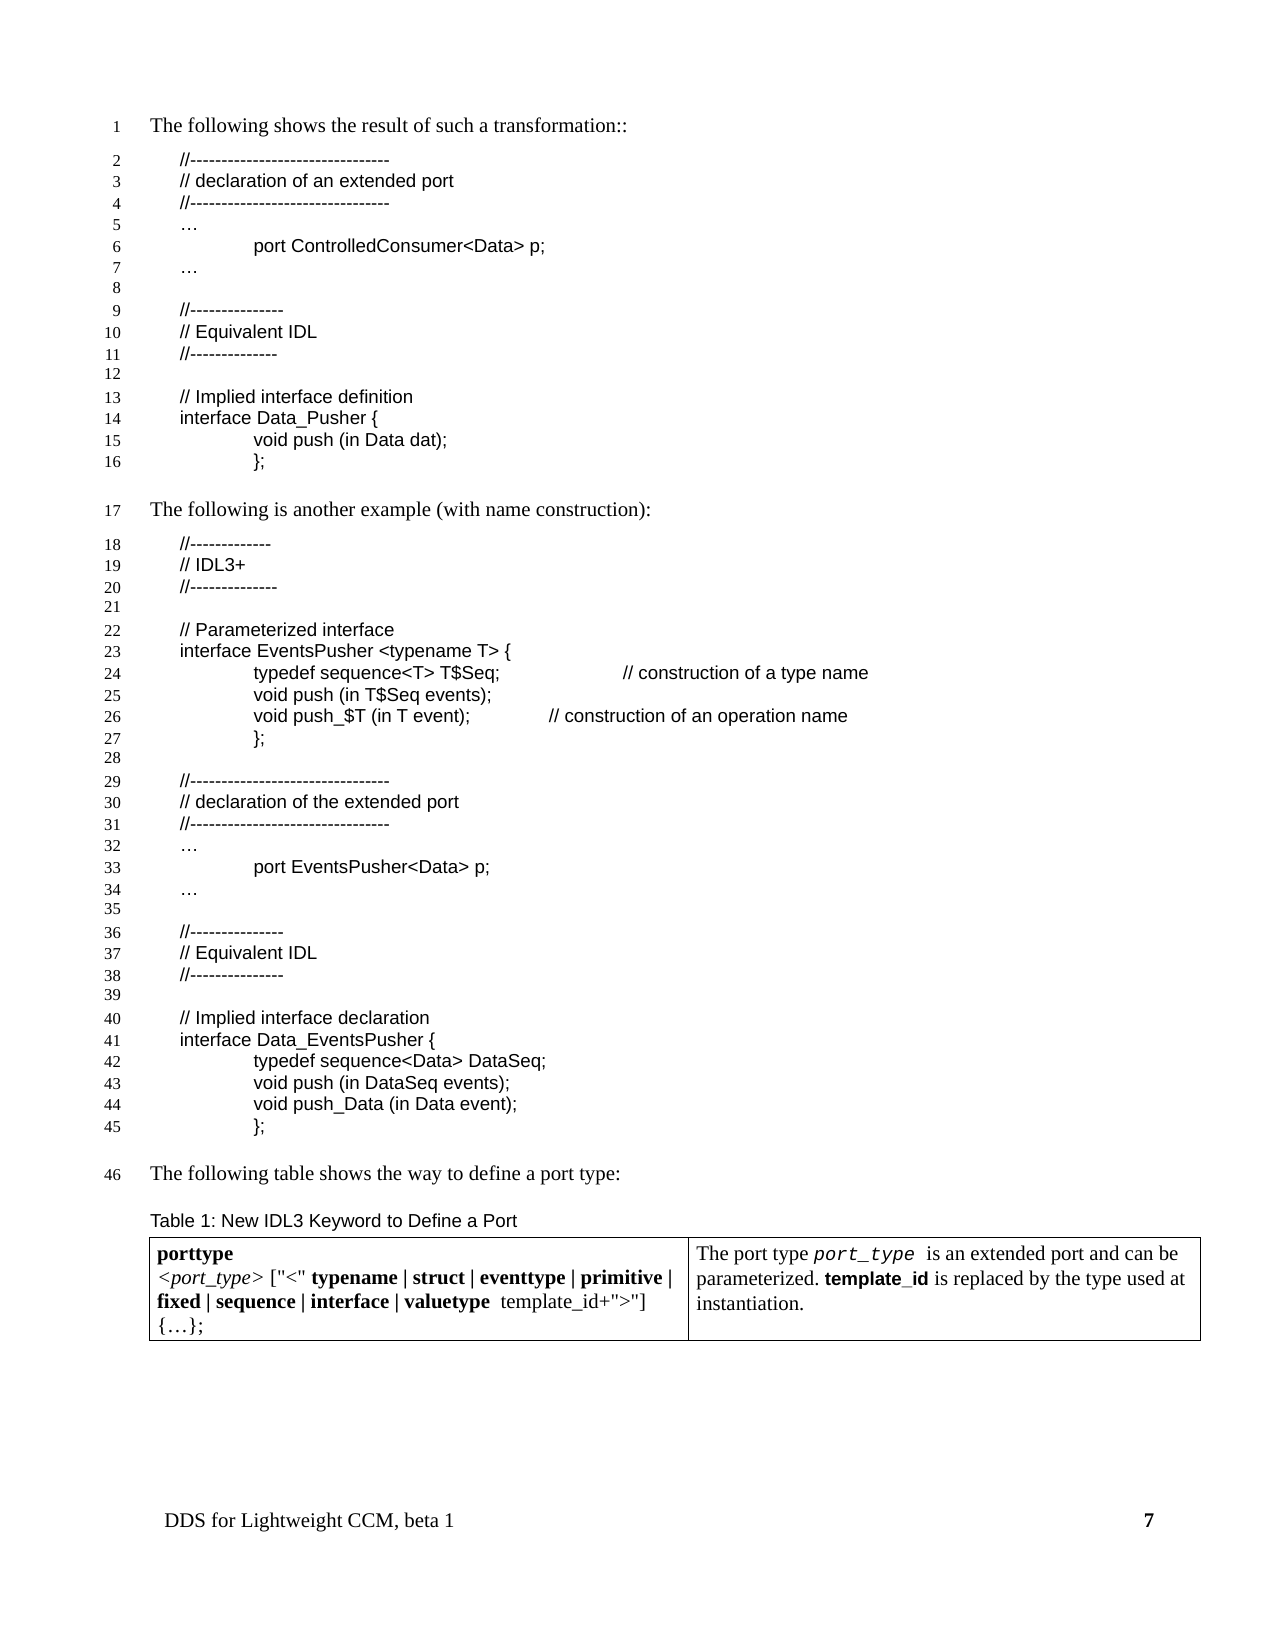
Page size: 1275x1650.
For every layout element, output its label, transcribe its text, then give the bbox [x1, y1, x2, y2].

text //-------------------------------- [179, 148, 1200, 170]
text //-------------------------------- [179, 769, 1200, 791]
text // Implied interface definition [179, 386, 1200, 407]
text port ControlledConsumer<Data> p; [179, 234, 1200, 256]
table_header The port type port_type is an extended port and can be parameterized. template_id is replaced by the type used at instantiation. [689, 1238, 1200, 1340]
text … [179, 213, 1200, 234]
text … [179, 256, 1200, 278]
text }; [179, 450, 1200, 472]
text //--------------- [179, 299, 1200, 321]
text void push (in Data dat); [179, 429, 1200, 450]
table_header porttype <port_type> ["<" typename | struct | eventtype | primitive | fixed | sequence | interface | valuetype template_id+">"] {…}; [150, 1238, 688, 1340]
text // Parameterized interface [179, 619, 1200, 640]
text // declaration of an extended port [179, 170, 1200, 191]
text Table 1: New IDL3 Keyword to Define a Port [150, 1210, 1200, 1231]
text typedef sequence<Data> DataSeq; [179, 1050, 1200, 1071]
text typedef sequence<T> T$Seq; // construction of a type name [179, 662, 1200, 683]
text //------------- [179, 532, 1200, 554]
text void push (in DataSeq events); [179, 1071, 1200, 1093]
text interface Data_Pusher { [179, 407, 1200, 429]
text void push_Data (in Data event); [179, 1093, 1200, 1114]
text The following shows the result of such a transformation:: [150, 112, 1200, 137]
text … [179, 834, 1200, 856]
text interface Data_EventsPusher { [179, 1028, 1200, 1050]
text //-------------------------------- [179, 813, 1200, 834]
text //--------------- [179, 921, 1200, 942]
text void push (in T$Seq events); [179, 683, 1200, 705]
text The following table shows the way to define a port type: [150, 1161, 1200, 1185]
text //-------------- [179, 576, 1200, 597]
text }; [179, 726, 1200, 748]
text //-------------- [179, 342, 1200, 364]
text … [179, 877, 1200, 899]
text //--------------- [179, 964, 1200, 985]
text // Implied interface declaration [179, 1007, 1200, 1028]
text }; [179, 1114, 1200, 1136]
text void push_$T (in T event); // construction of an operation name [179, 705, 1200, 726]
text // Equivalent IDL [179, 321, 1200, 342]
text // declaration of the extended port [179, 791, 1200, 813]
text The following is another example (with name construction): [150, 497, 1200, 521]
text port EventsPusher<Data> p; [179, 856, 1200, 877]
text interface EventsPusher <typename T> { [179, 640, 1200, 662]
text //-------------------------------- [179, 191, 1200, 213]
text // Equivalent IDL [179, 942, 1200, 964]
text // IDL3+ [179, 554, 1200, 576]
